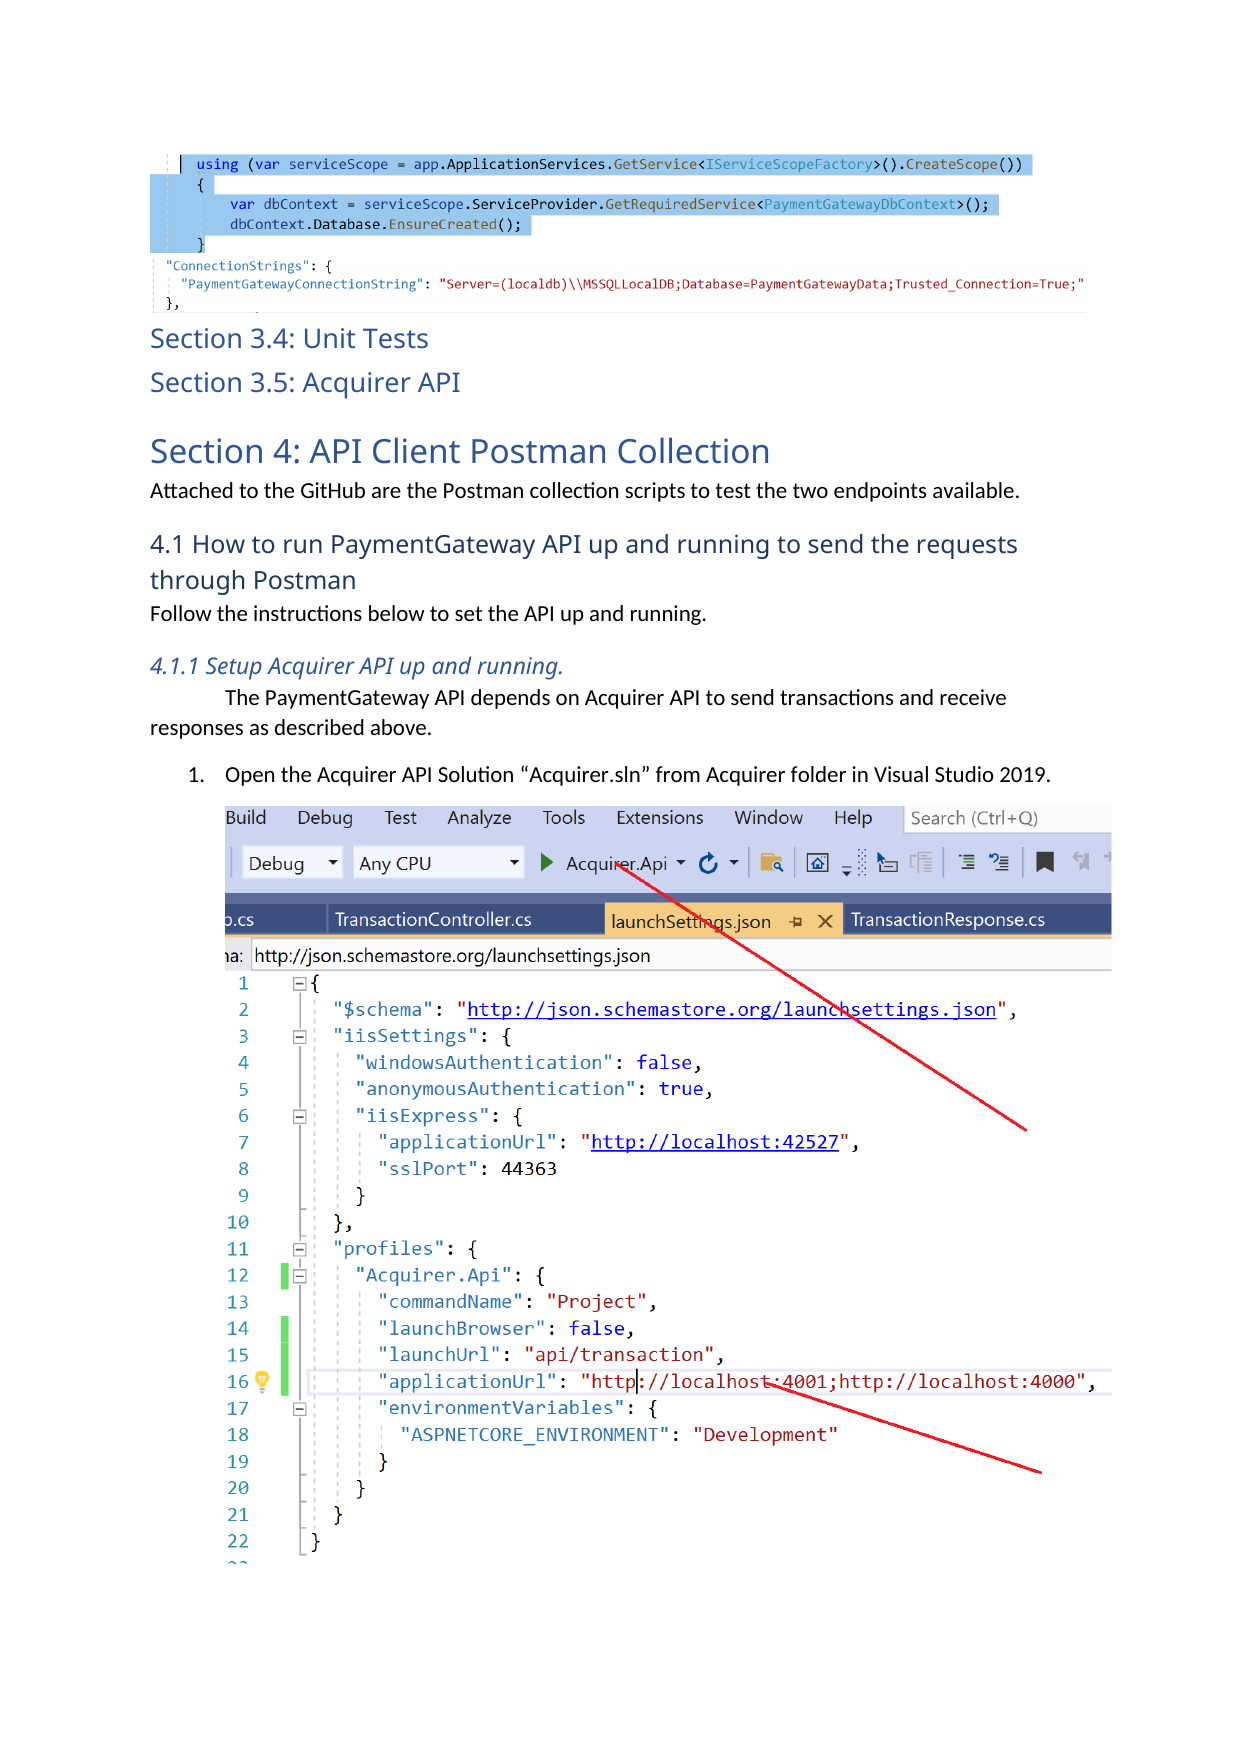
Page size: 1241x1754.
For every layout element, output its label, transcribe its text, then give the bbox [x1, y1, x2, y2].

text Attached to the GitHub are the Postman collection scripts to test the two endpoints available. [150, 476, 1090, 504]
subtitle 4.1 How to run PaymentGateway API up and running to send the requests through Postman [150, 527, 1090, 597]
list Open the Acquirer API Solution “Acquirer.sln” from Acquirer folder in Visual Studio 2019. [187, 760, 1090, 788]
subtitle 4.1.1 Setup Acquirer API up and running. [150, 650, 1090, 681]
subtitle Section 4: API Client Postman Collection [150, 427, 1090, 473]
text Follow the instructions below to set the API up and running. [150, 599, 1090, 627]
subtitle Section 3.4: Unit Tests [150, 319, 1090, 356]
text The PaymentGateway API depends on Acquirer API to send transactions and receive responses as described above. [150, 683, 1090, 741]
subtitle Section 3.5: Acquirer API [150, 363, 1090, 400]
